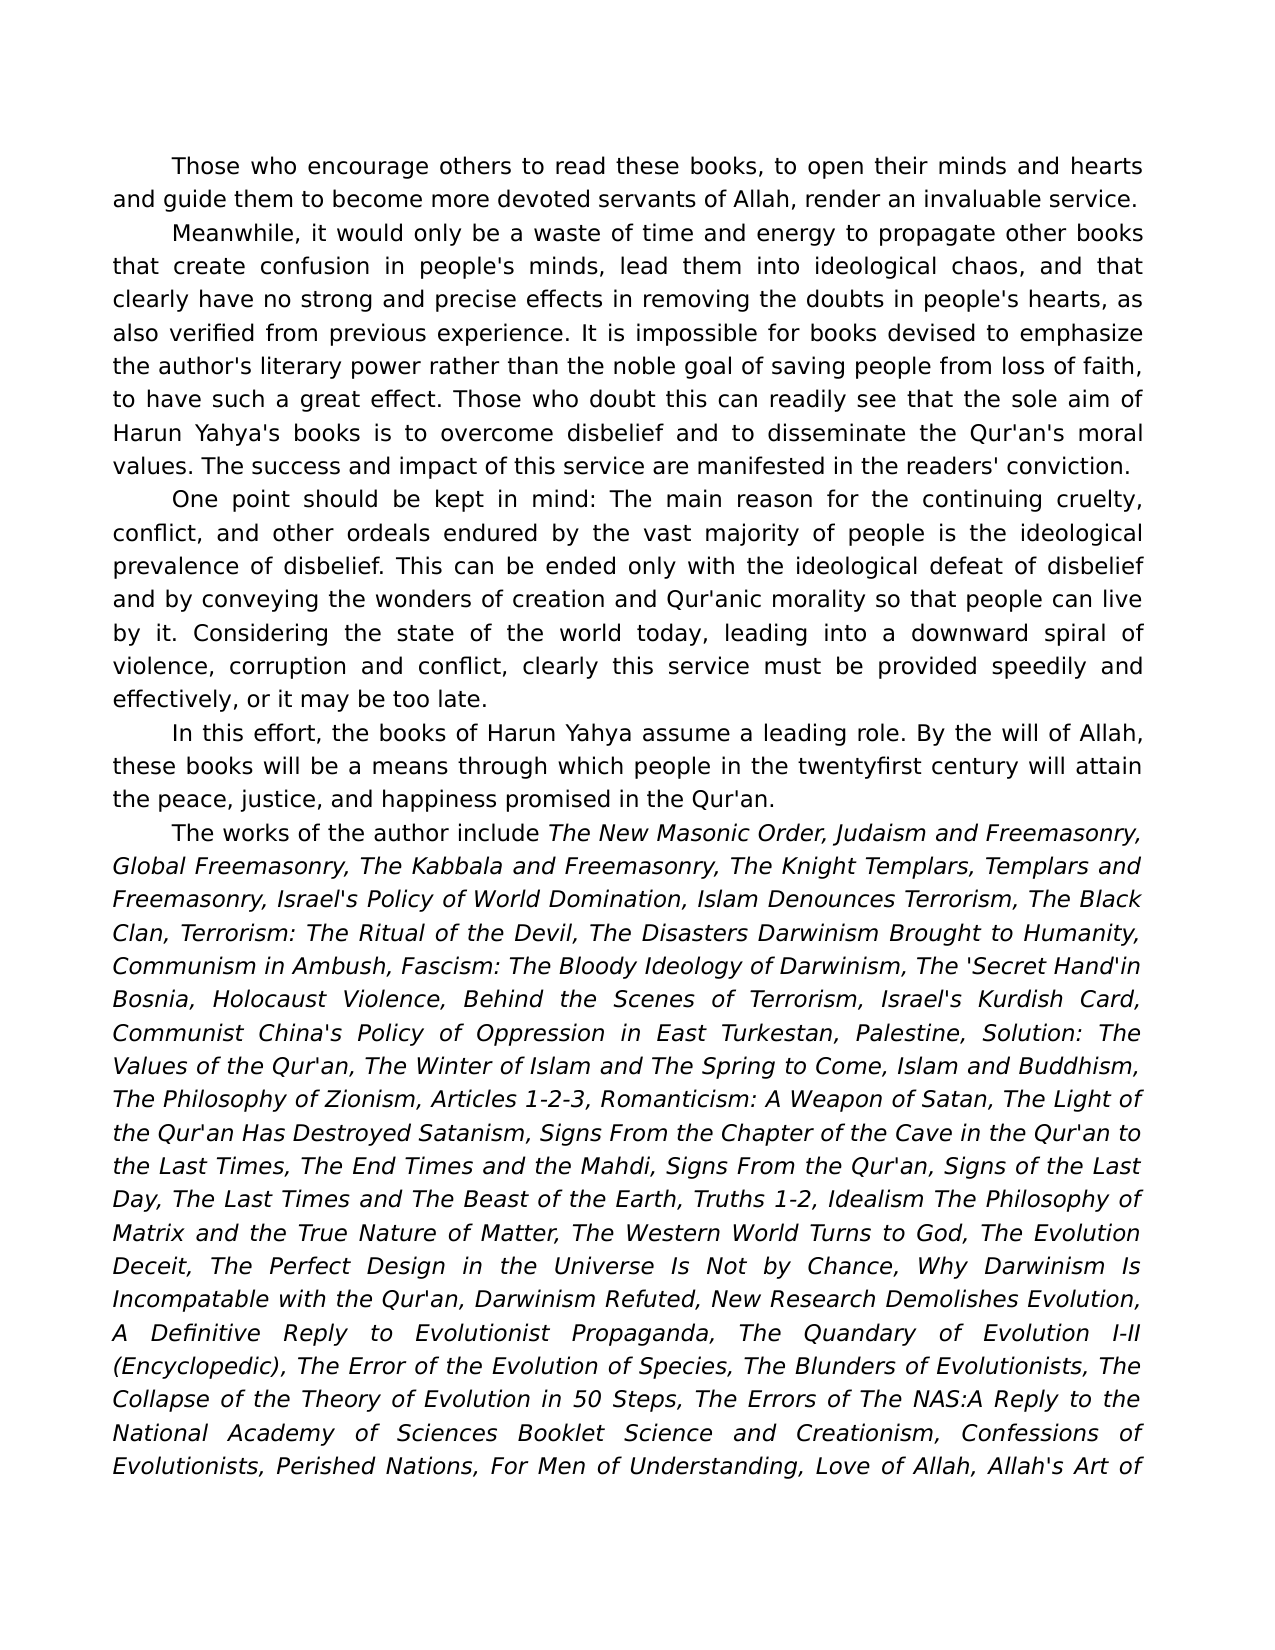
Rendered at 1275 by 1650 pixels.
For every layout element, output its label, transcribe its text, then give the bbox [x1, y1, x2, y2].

text In this effort, the books of Harun Yahya assume a leading role. By the will of Allah, these books will be a means through which people in the twentyfirst century will attain the peace, justice, and happiness promised in the Qur'an. [112, 714, 1145, 814]
text The works of the author include The New Masonic Order, Judaism and Freemasonry, Global Freemasonry, The Kabbala and Freemasonry, The Knight Templars, Templars and Freemasonry, Israel's Policy of World Domination, Islam Denounces Terrorism, The Black Clan, Terrorism: The Ritual of the Devil, The Disasters Darwinism Brought to Humanity, Communism in Ambush, Fascism: The Bloody Ideology of Darwinism, The 'Secret Hand'in Bosnia, Holocaust Violence, Behind the Scenes of Terrorism, Israel's Kurdish Card, Communist China's Policy of Oppression in East Turkestan, Palestine, Solution: The Values of the Qur'an, The Winter of Islam and The Spring to Come, Islam and Buddhism, The Philosophy of Zionism, Articles 1-2-3, Romanticism: A Weapon of Satan, The Light of the Qur'an Has Destroyed Satanism, Signs From the Chapter of the Cave in the Qur'an to the Last Times, The End Times and the Mahdi, Signs From the Qur'an, Signs of the Last Day, The Last Times and The Beast of the Earth, Truths 1-2, Idealism The Philosophy of Matrix and the True Nature of Matter, The Western World Turns to God, The Evolution Deceit, The Perfect Design in the Universe Is Not by Chance, Why Darwinism Is Incompatable with the Qur'an, Darwinism Refuted, New Research Demolishes Evolution, A Definitive Reply to Evolutionist Propaganda, The Quandary of Evolution I-II (Encyclopedic), The Error of the Evolution of Species, The Blunders of Evolutionists, The Collapse of the Theory of Evolution in 50 Steps, The Errors of The NAS:A Reply to the National Academy of Sciences Booklet Science and Creationism, Confessions of Evolutionists, Perished Nations, For Men of Understanding, Love of Allah, Allah's Art of [112, 814, 1145, 1481]
text Meanwhile, it would only be a waste of time and energy to propagate other books that create confusion in people's minds, lead them into ideological chaos, and that clearly have no strong and precise effects in removing the doubts in people's hearts, as also verified from previous experience. It is impossible for books devised to emphasize the author's literary power rather than the noble goal of saving people from loss of faith, to have such a great effect. Those who doubt this can readily see that the sole aim of Harun Yahya's books is to overcome disbelief and to disseminate the Qur'an's moral values. The success and impact of this service are manifested in the readers' conviction. [112, 214, 1145, 481]
text One point should be kept in mind: The main reason for the continuing cruelty, conflict, and other ordeals endured by the vast majority of people is the ideological prevalence of disbelief. This can be ended only with the ideological defeat of disbelief and by conveying the wonders of creation and Qur'anic morality so that people can live by it. Considering the state of the world today, leading into a downward spiral of violence, corruption and conflict, clearly this service must be provided speedily and effectively, or it may be too late. [112, 481, 1145, 714]
text Those who encourage others to read these books, to open their minds and hearts and guide them to become more devoted servants of Allah, render an invaluable service. [112, 148, 1145, 214]
